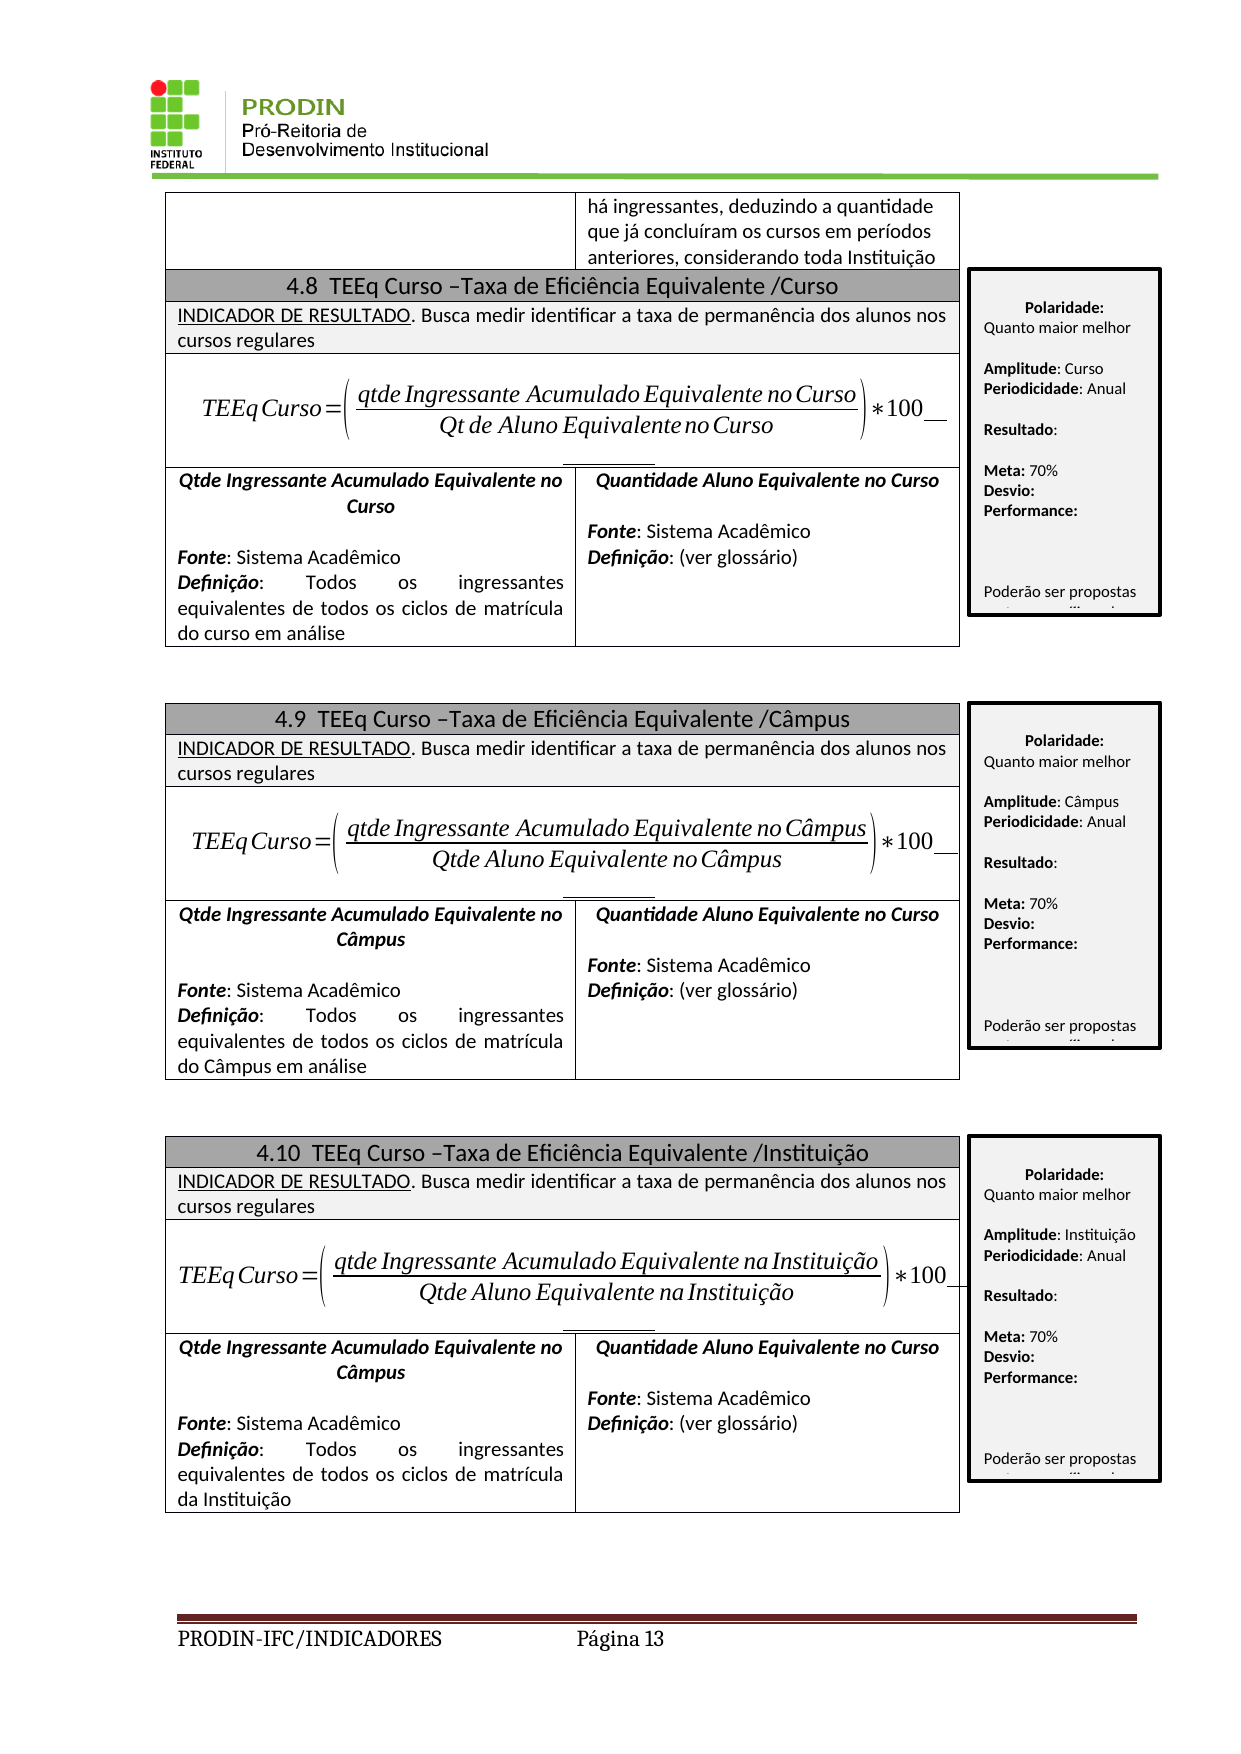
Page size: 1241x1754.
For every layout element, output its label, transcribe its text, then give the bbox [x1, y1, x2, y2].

table_cell INDICADOR DE RESULTADO. Busca medir identificar a taxa de permanência dos alunos nos cursos regulares [166, 302, 959, 353]
table_cell Quantidade Aluno Equivalente no Curso Fonte: Sistema Acadêmico Definição: (ver glossário) [576, 1334, 959, 1512]
table_cell Quantidade Aluno Equivalente no Curso Fonte: Sistema Acadêmico Definição: (ver glossário) [576, 901, 959, 1079]
table_cell [166, 787, 959, 900]
table_cell 4.8 TEEq Curso –Taxa de Eficiência Equivalente /Curso [166, 270, 959, 301]
table_cell INDICADOR DE RESULTADO. Busca medir identificar a taxa de permanência dos alunos nos cursos regulares [166, 1168, 959, 1219]
table_cell Quantidade Aluno Equivalente no Curso Fonte: Sistema Acadêmico Definição: (ver glossário) [576, 468, 959, 646]
table_cell há ingressantes, deduzindo a quantidade que já concluíram os cursos em períodos anteriores, considerando toda Instituição [576, 193, 959, 269]
table_cell [166, 1220, 959, 1333]
table_header 4.9 TEEq Curso –Taxa de Eficiência Equivalente /Câmpus [166, 704, 959, 734]
table_cell Qtde Ingressante Acumulado Equivalente no Curso Fonte: Sistema Acadêmico Definição: Todos os ingressantes equivalentes de todos os ciclos de matrícula do curso em análise [166, 468, 575, 646]
picture [107, 65, 494, 193]
table_cell INDICADOR DE RESULTADO. Busca medir identificar a taxa de permanência dos alunos nos cursos regulares [166, 735, 959, 786]
table_cell [166, 193, 575, 269]
table_cell [166, 354, 959, 467]
table_header 4.10 TEEq Curso –Taxa de Eficiência Equivalente /Instituição [166, 1137, 959, 1167]
table_cell Qtde Ingressante Acumulado Equivalente no Câmpus Fonte: Sistema Acadêmico Definição: Todos os ingressantes equivalentes de todos os ciclos de matrícula da Instituição [166, 1334, 575, 1512]
table_cell Qtde Ingressante Acumulado Equivalente no Câmpus Fonte: Sistema Acadêmico Definição: Todos os ingressantes equivalentes de todos os ciclos de matrícula do Câmpus em análise [166, 901, 575, 1079]
